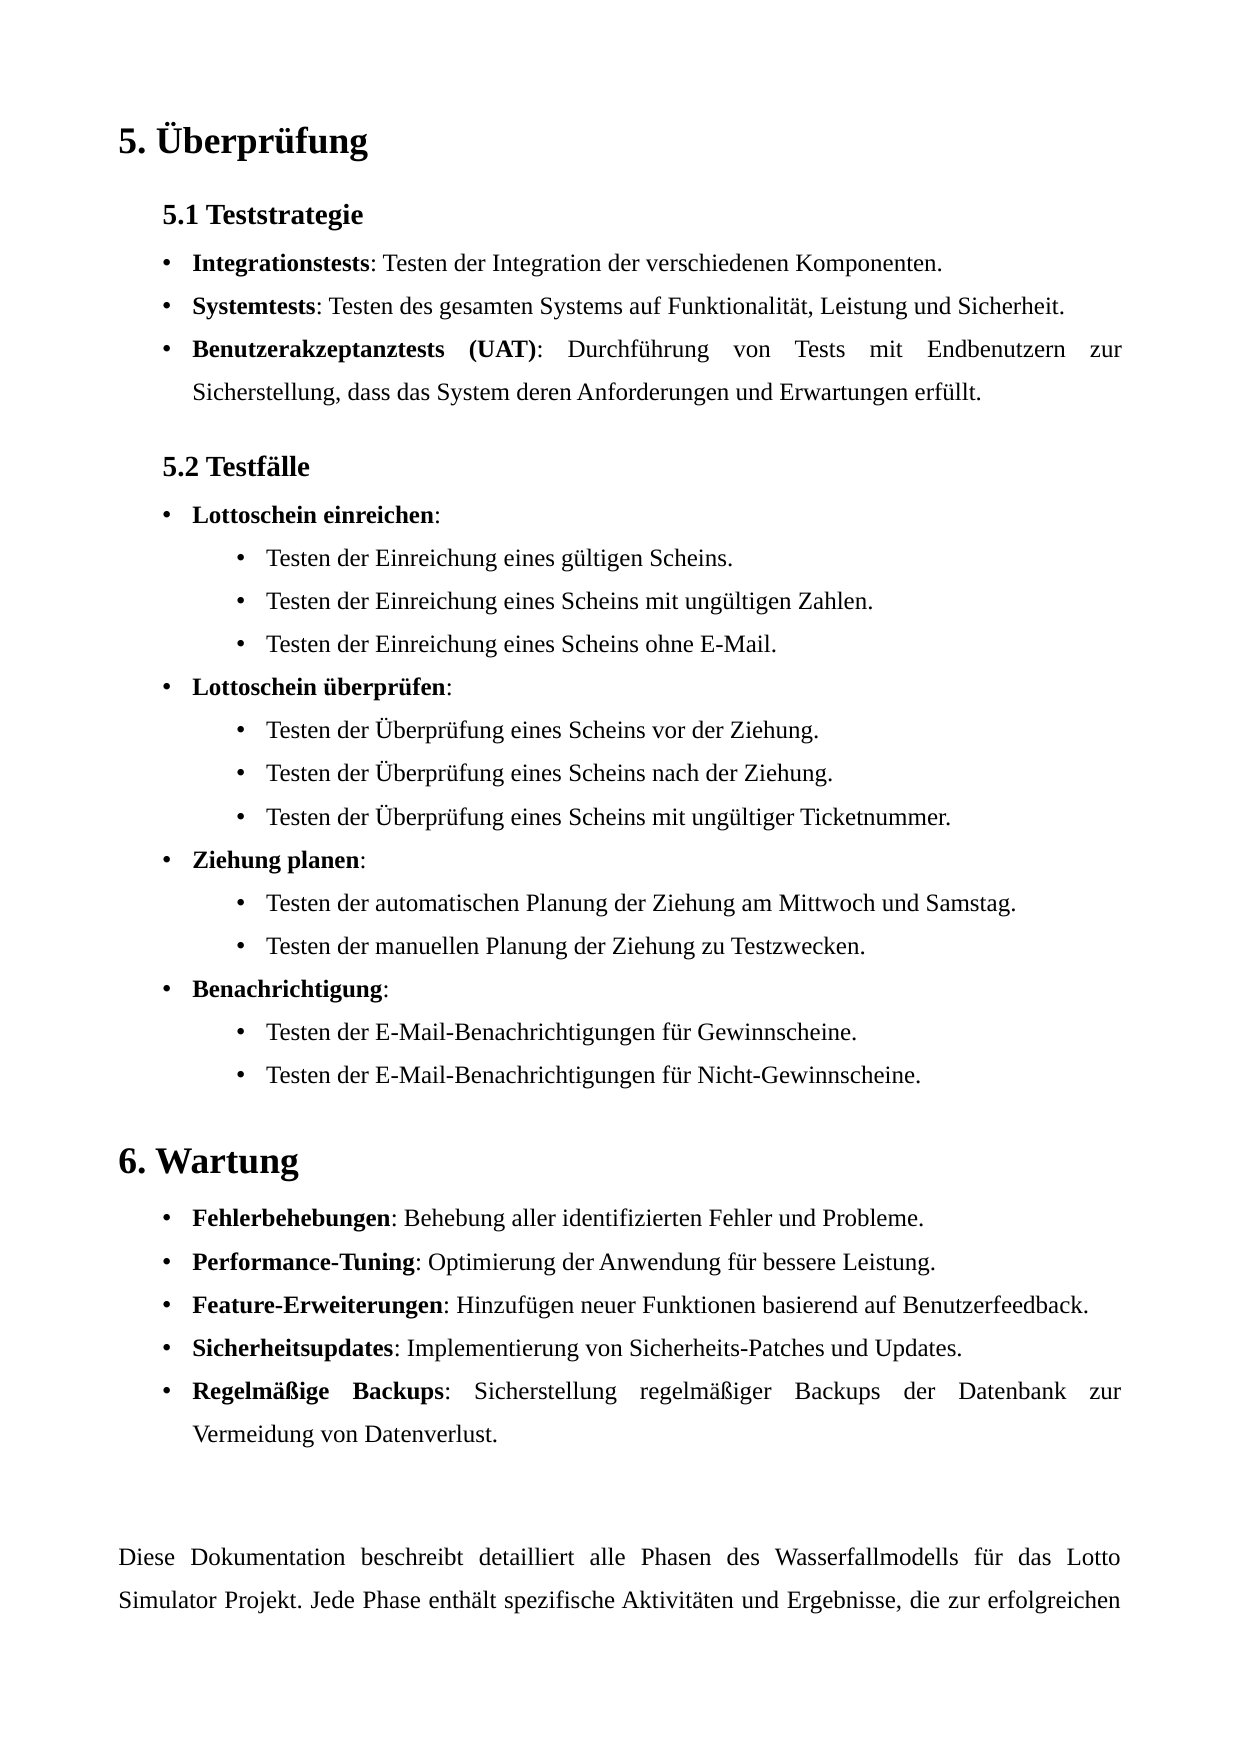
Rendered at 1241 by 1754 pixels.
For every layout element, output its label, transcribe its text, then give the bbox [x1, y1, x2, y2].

list Testen der automatischen Planung der Ziehung am Mittwoch und Samstag. [236, 888, 1122, 917]
list Testen der Einreichung eines Scheins ohne E-Mail. [236, 629, 1122, 658]
list Systemtests: Testen des gesamten Systems auf Funktionalität, Leistung und Sicherheit. [162, 291, 1122, 319]
list Fehlerbehebungen: Behebung aller identifizierten Fehler und Probleme. [162, 1203, 1122, 1232]
list Testen der Einreichung eines gültigen Scheins. [236, 543, 1122, 572]
list Testen der manuellen Planung der Ziehung zu Testzwecken. [236, 931, 1122, 960]
list Lottoschein einreichen: [162, 500, 1122, 528]
subtitle 5.2 Testfälle [118, 449, 1122, 483]
list Benachrichtigung: [162, 974, 1122, 1003]
list Testen der Überprüfung eines Scheins nach der Ziehung. [236, 758, 1122, 787]
list Ziehung planen: [162, 845, 1122, 873]
list Performance-Tuning: Optimierung der Anwendung für bessere Leistung. [162, 1247, 1122, 1275]
list Testen der Überprüfung eines Scheins mit ungültiger Ticketnummer. [236, 802, 1122, 830]
subtitle 5.1 Teststrategie [118, 197, 1122, 231]
text Diese Dokumentation beschreibt detailliert alle Phasen des Wasserfallmodells für das Lotto Simulator Projekt. Jede Phase enthält spezifische Aktivitäten und Ergebnisse, die zur erfolgreichen [118, 1542, 1122, 1614]
list Lottoschein überprüfen: [162, 672, 1122, 701]
list Regelmäßige Backups: Sicherstellung regelmäßiger Backups der Datenbank zur Vermeidung von Datenverlust. [162, 1376, 1122, 1448]
list Benutzerakzeptanztests (UAT): Durchführung von Tests mit Endbenutzern zur Sicherstellung, dass das System deren Anforderungen und Erwartungen erfüllt. [162, 334, 1122, 406]
subtitle 6. Wartung [118, 1139, 1122, 1182]
list Testen der E-Mail-Benachrichtigungen für Gewinnscheine. [236, 1017, 1122, 1046]
list Testen der Überprüfung eines Scheins vor der Ziehung. [236, 715, 1122, 744]
list Integrationstests: Testen der Integration der verschiedenen Komponenten. [162, 248, 1122, 276]
list Feature-Erweiterungen: Hinzufügen neuer Funktionen basierend auf Benutzerfeedback. [162, 1290, 1122, 1318]
list Sicherheitsupdates: Implementierung von Sicherheits-Patches und Updates. [162, 1333, 1122, 1362]
subtitle 5. Überprüfung [118, 118, 1122, 161]
list Testen der Einreichung eines Scheins mit ungültigen Zahlen. [236, 586, 1122, 615]
list Testen der E-Mail-Benachrichtigungen für Nicht-Gewinnscheine. [236, 1060, 1122, 1089]
